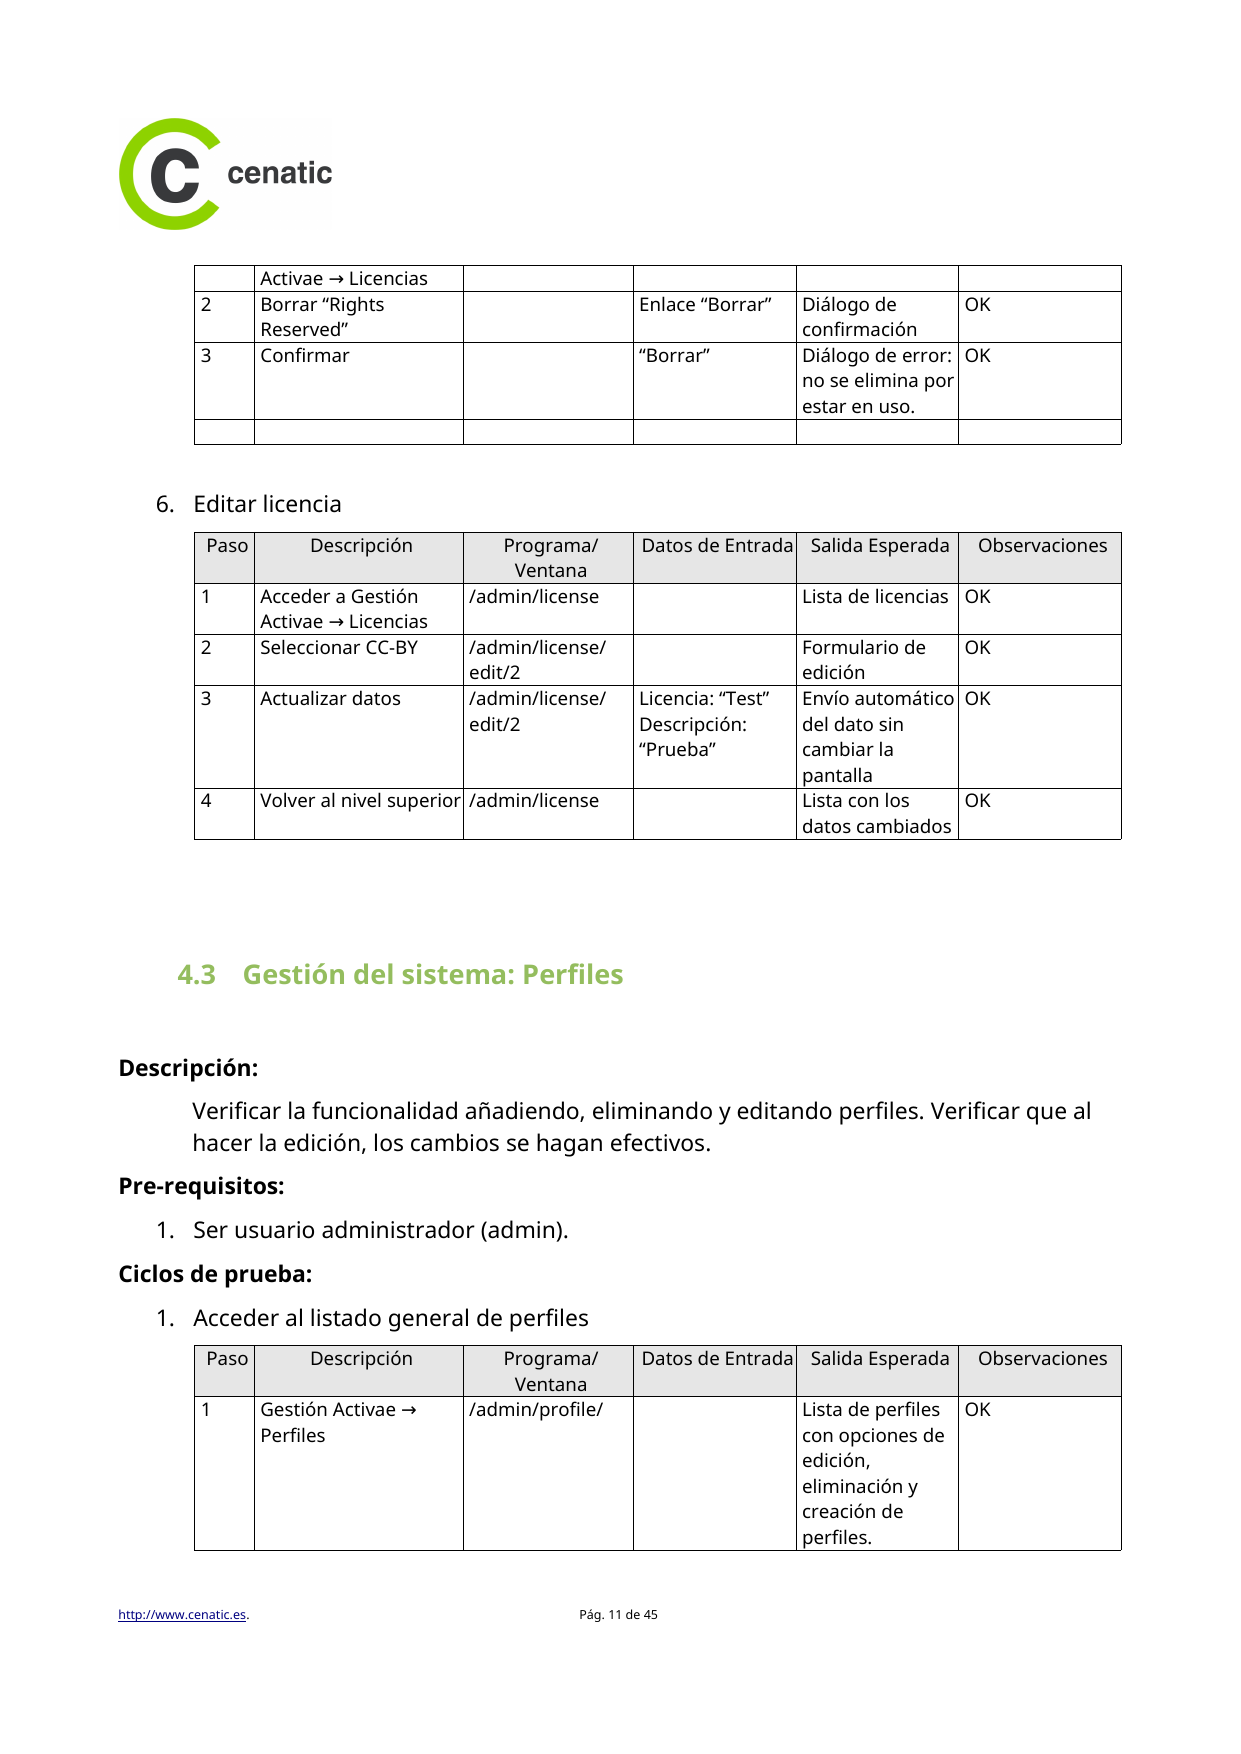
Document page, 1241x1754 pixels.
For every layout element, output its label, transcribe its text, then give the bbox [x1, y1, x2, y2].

table_cell Acceder a Gestión Activae → Licencias [255, 584, 463, 634]
table_header Observaciones [959, 1346, 1121, 1396]
table_cell /admin/profile/ [464, 1397, 633, 1550]
table_header Descripción [255, 1346, 463, 1396]
table_cell “Borrar” [634, 343, 796, 418]
table_cell Envío automático del dato sin cambiar la pantalla [797, 686, 958, 787]
table_cell 2 [195, 635, 254, 685]
table_cell OK [959, 635, 1121, 685]
table_cell [464, 266, 633, 291]
list Editar licencia [156, 488, 1122, 519]
list Ser usuario administrador (admin). [156, 1214, 1122, 1245]
table_cell Enlace “Borrar” [634, 292, 796, 342]
table_cell Lista con los datos cambiados [797, 789, 958, 838]
table_cell Licencia: “Test” Descripción: “Prueba” [634, 686, 796, 787]
table_header Datos de Entrada [634, 533, 796, 583]
table_header Datos de Entrada [634, 1346, 796, 1396]
table_cell 3 [195, 343, 254, 418]
table_cell [634, 1397, 796, 1550]
list Acceder al listado general de perfiles [156, 1302, 1122, 1333]
table_cell [464, 343, 633, 418]
table_cell [195, 420, 254, 444]
table_header Programa/Ventana [464, 533, 633, 583]
table_cell Gestión Activae → Perfiles [255, 1397, 463, 1550]
table_header Descripción [255, 533, 463, 583]
table_cell [464, 292, 633, 342]
table_cell OK [959, 584, 1121, 634]
text Descripción: [118, 1052, 1122, 1083]
table_cell [634, 584, 796, 634]
table_cell [634, 789, 796, 838]
table_header Salida Esperada [797, 1346, 958, 1396]
table_cell Activae → Licencias [255, 266, 463, 291]
table_cell Actualizar datos [255, 686, 463, 787]
table_cell OK [959, 343, 1121, 418]
table_header Programa/Ventana [464, 1346, 633, 1396]
table_cell [255, 420, 463, 444]
table_cell 1 [195, 584, 254, 634]
table_cell Volver al nivel superior [255, 789, 463, 838]
table_header Paso [195, 1346, 254, 1396]
text Ciclos de prueba: [118, 1258, 1122, 1289]
table_cell /admin/license/edit/2 [464, 635, 633, 685]
table_cell [797, 266, 958, 291]
table_cell [634, 420, 796, 444]
table_cell [464, 420, 633, 444]
table_cell /admin/license [464, 789, 633, 838]
table_cell Seleccionar CC-BY [255, 635, 463, 685]
table_cell 3 [195, 686, 254, 787]
table_header Salida Esperada [797, 533, 958, 583]
table_cell [797, 420, 958, 444]
subtitle Gestión del sistema: Perfiles [118, 956, 1122, 992]
table_cell OK [959, 686, 1121, 787]
table_cell [959, 266, 1121, 291]
table_cell Lista de licencias [797, 584, 958, 634]
table_cell 1 [195, 1397, 254, 1550]
table_cell [195, 266, 254, 291]
table_header Paso [195, 533, 254, 583]
table_cell [959, 420, 1121, 444]
table_cell /admin/license/edit/2 [464, 686, 633, 787]
table_cell Formulario de edición [797, 635, 958, 685]
table_cell [634, 635, 796, 685]
table_cell 4 [195, 789, 254, 838]
table_cell OK [959, 789, 1121, 838]
table_cell OK [959, 1397, 1121, 1550]
table_cell Confirmar [255, 343, 463, 418]
table_cell 2 [195, 292, 254, 342]
text Pre-requisitos: [118, 1170, 1122, 1202]
table_cell Diálogo de confirmación [797, 292, 958, 342]
table_cell Lista de perfiles con opciones de edición, eliminación y creación de perfiles. [797, 1397, 958, 1550]
picture [119, 118, 332, 230]
table_cell /admin/license [464, 584, 633, 634]
table_cell Diálogo de error: no se elimina por estar en uso. [797, 343, 958, 418]
table_cell [634, 266, 796, 291]
table_cell OK [959, 292, 1121, 342]
table_header Observaciones [959, 533, 1121, 583]
table_cell Borrar “Rights Reserved” [255, 292, 463, 342]
text Verificar la funcionalidad añadiendo, eliminando y editando perfiles. Verificar que al hacer la edición, los cambios se hagan efectivos. [192, 1095, 1122, 1158]
